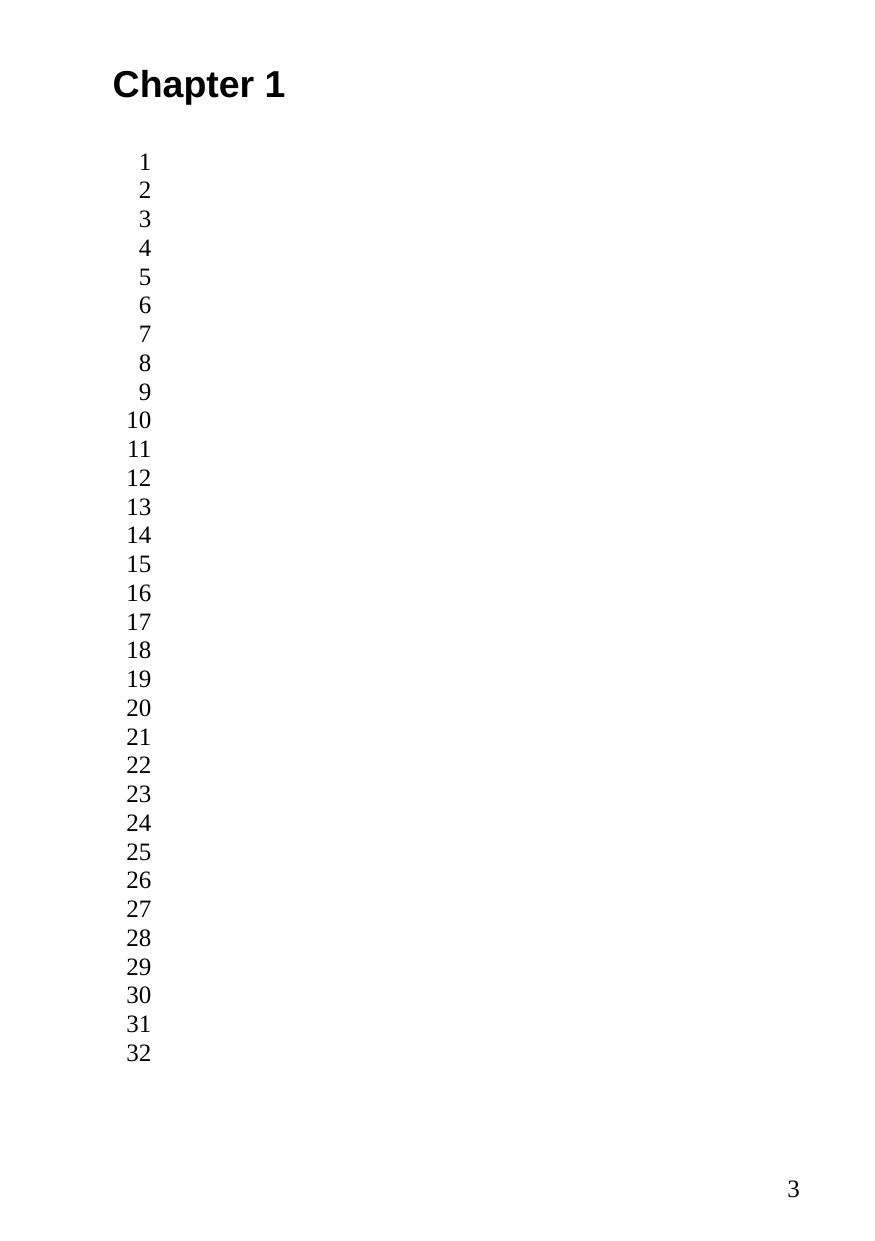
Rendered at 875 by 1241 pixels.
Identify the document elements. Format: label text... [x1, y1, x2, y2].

table_cell 9 [109, 377, 154, 406]
table_cell [154, 176, 793, 204]
table_header [154, 147, 793, 176]
table_cell [154, 291, 793, 319]
table_cell 8 [109, 348, 154, 377]
table_cell [154, 751, 793, 779]
table_cell [154, 521, 793, 549]
table_header 1 [109, 147, 154, 176]
table_cell [154, 377, 793, 406]
table_cell 28 [109, 923, 154, 952]
table_cell [154, 952, 793, 981]
table_cell [154, 607, 793, 636]
table_cell [154, 204, 793, 233]
table_cell 24 [109, 808, 154, 837]
table_cell [154, 837, 793, 866]
table_cell 4 [109, 233, 154, 262]
table_cell [154, 233, 793, 262]
table_cell [154, 578, 793, 607]
table_cell [154, 262, 793, 291]
table_cell [154, 1038, 793, 1067]
subtitle Chapter 1 [112, 62, 799, 106]
table_cell 16 [109, 578, 154, 607]
table_cell 20 [109, 693, 154, 722]
table_cell 7 [109, 319, 154, 348]
table_cell 17 [109, 607, 154, 636]
table_cell [154, 406, 793, 434]
table_cell 25 [109, 837, 154, 866]
table_cell [154, 463, 793, 492]
table_cell 27 [109, 894, 154, 923]
table_cell 31 [109, 1009, 154, 1038]
table_cell [154, 779, 793, 808]
table_cell [154, 1009, 793, 1038]
table_cell 14 [109, 521, 154, 549]
table_cell [154, 693, 793, 722]
table_cell 19 [109, 664, 154, 693]
table_cell 32 [109, 1038, 154, 1067]
table_cell 30 [109, 981, 154, 1009]
table_cell [154, 923, 793, 952]
table_cell 23 [109, 779, 154, 808]
table_cell 13 [109, 492, 154, 521]
table_cell 21 [109, 722, 154, 751]
table_cell [154, 866, 793, 894]
table_cell 2 [109, 176, 154, 204]
table_cell 22 [109, 751, 154, 779]
table_cell 10 [109, 406, 154, 434]
table_cell 29 [109, 952, 154, 981]
table_cell [154, 492, 793, 521]
table_cell 15 [109, 549, 154, 578]
table_cell [154, 981, 793, 1009]
table_cell [154, 808, 793, 837]
table_cell [154, 434, 793, 463]
table_cell 26 [109, 866, 154, 894]
table_cell [154, 636, 793, 664]
table_cell 3 [109, 204, 154, 233]
table_cell [154, 664, 793, 693]
table_cell 18 [109, 636, 154, 664]
table_cell [154, 319, 793, 348]
table_cell 5 [109, 262, 154, 291]
table_cell [154, 549, 793, 578]
table_cell [154, 348, 793, 377]
table_cell [154, 894, 793, 923]
table_cell 6 [109, 291, 154, 319]
table_cell [154, 722, 793, 751]
table_cell 11 [109, 434, 154, 463]
table_cell 12 [109, 463, 154, 492]
